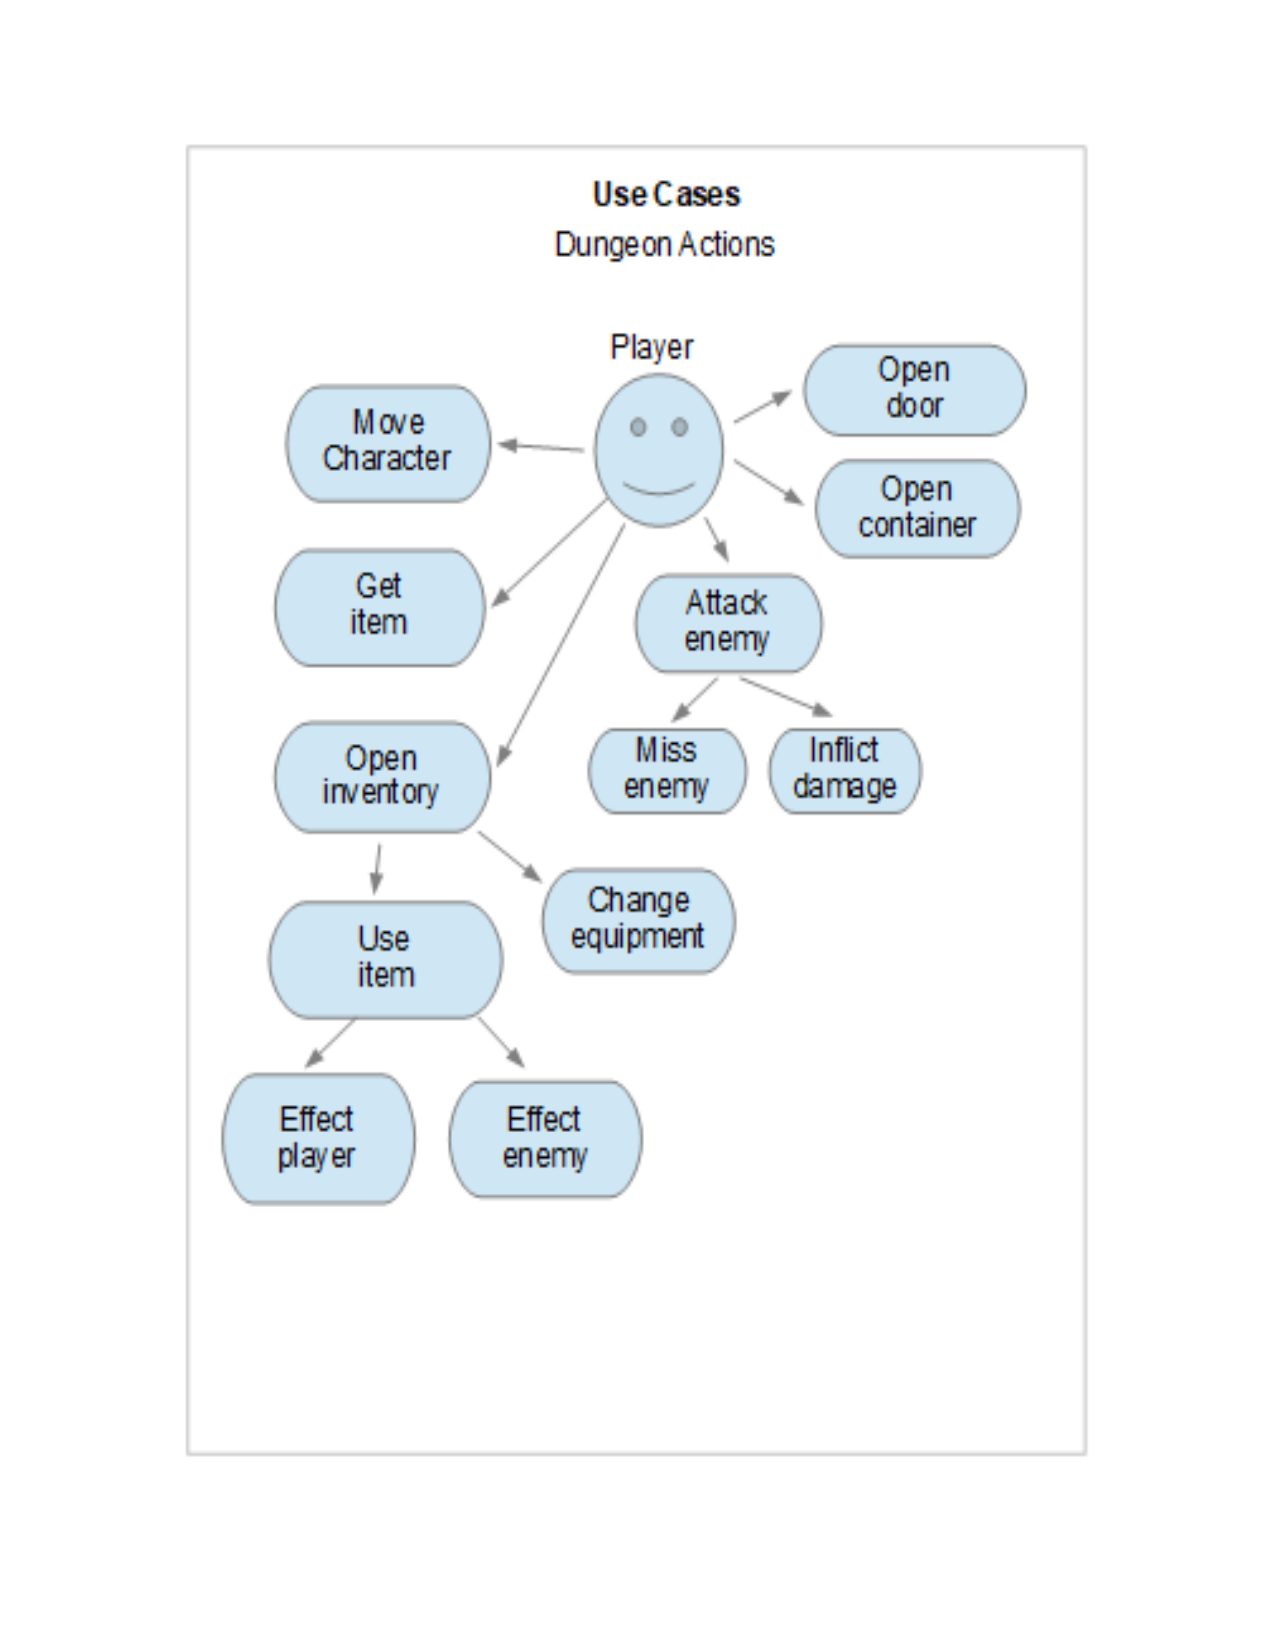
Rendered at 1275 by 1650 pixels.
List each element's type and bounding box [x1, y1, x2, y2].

picture [159, 118, 1116, 1482]
